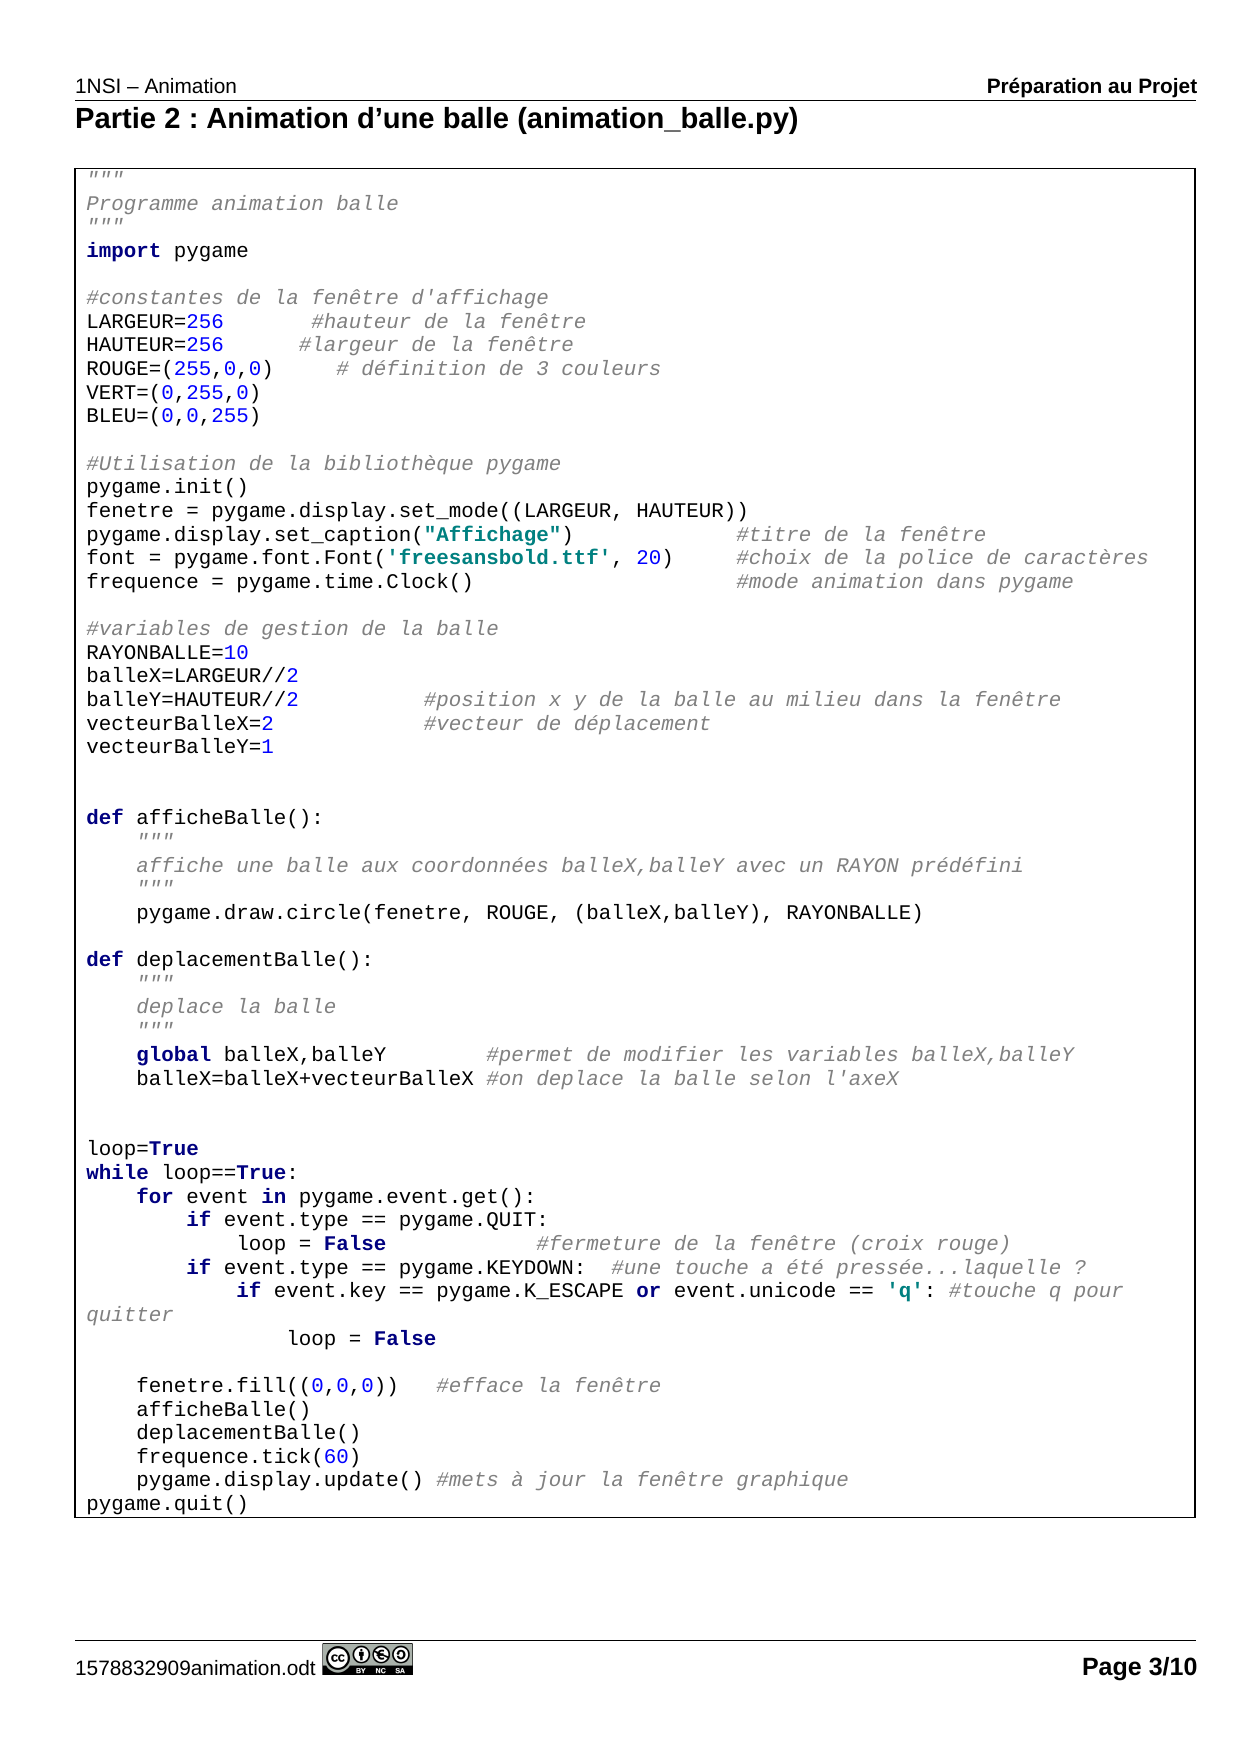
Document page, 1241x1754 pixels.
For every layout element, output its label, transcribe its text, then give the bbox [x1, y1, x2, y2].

text Partie 2 : Animation d’une balle (animation_balle.py) [75, 101, 1196, 134]
picture [322, 1643, 413, 1675]
